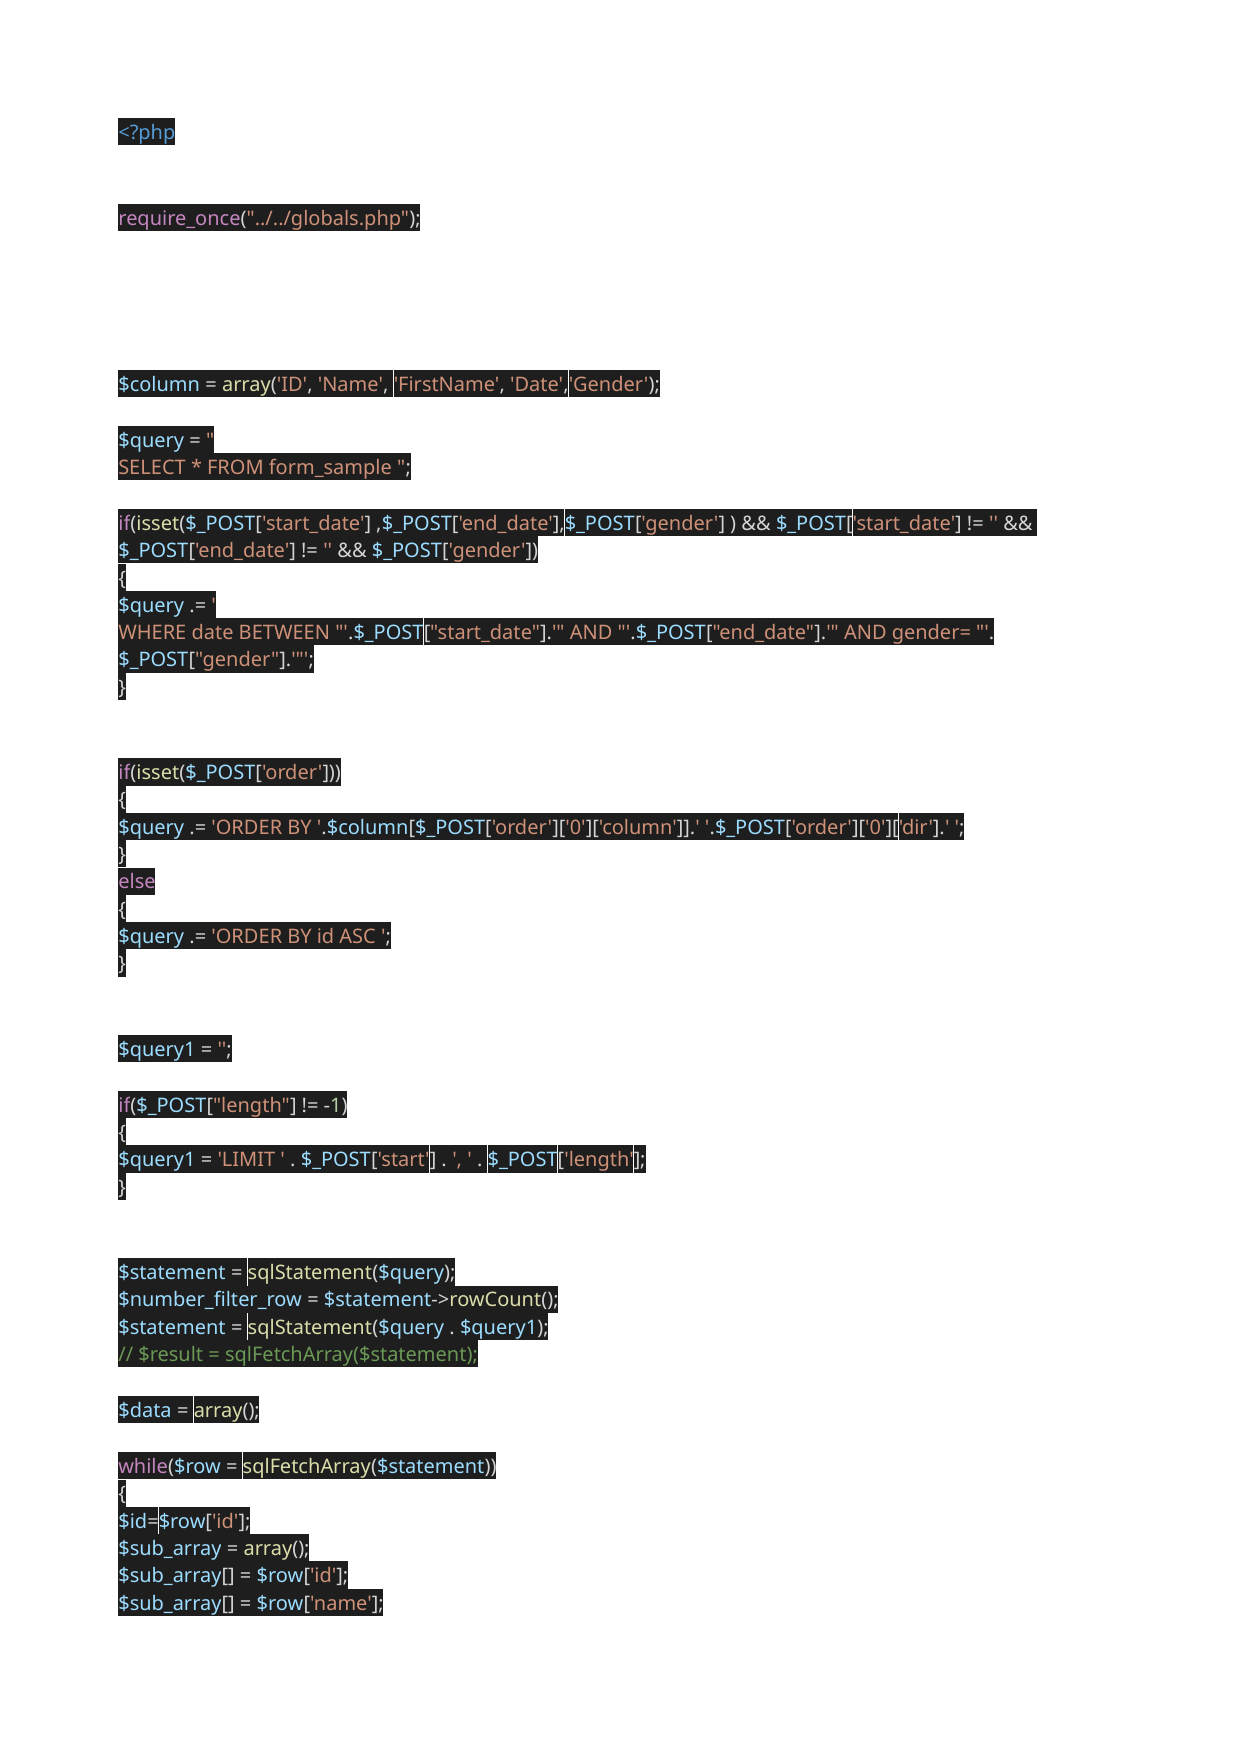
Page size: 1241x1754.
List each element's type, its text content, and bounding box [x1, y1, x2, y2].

text $number_filter_row = $statement->rowCount(); [118, 1286, 1122, 1313]
text $query1 = ''; [118, 1035, 1122, 1062]
text $query = " [118, 426, 1122, 453]
text { [118, 1118, 1122, 1145]
text $query1 = 'LIMIT ' . $_POST['start'] . ', ' . $_POST['length']; [118, 1145, 1122, 1173]
text $statement = sqlStatement($query); [118, 1258, 1122, 1286]
text $column = array('ID', 'Name', 'FirstName', 'Date','Gender'); [118, 369, 1122, 397]
text SELECT * FROM form_sample "; [118, 453, 1122, 480]
text else [118, 867, 1122, 895]
text { [118, 786, 1122, 813]
text // $result = sqlFetchArray($statement); [118, 1340, 1122, 1367]
text } [118, 1173, 1122, 1200]
text $data = array(); [118, 1396, 1122, 1423]
text WHERE date BETWEEN "'.$_POST["start_date"].'" AND "'.$_POST["end_date"].'" AND gender= "'.$_POST["gender"].'"'; [118, 618, 1122, 673]
text } [118, 673, 1122, 700]
text if($_POST["length"] != -1) [118, 1091, 1122, 1118]
text $query .= 'ORDER BY '.$column[$_POST['order']['0']['column']].' '.$_POST['order']['0']['dir'].' '; [118, 813, 1122, 840]
text } [118, 949, 1122, 977]
text } [118, 840, 1122, 867]
text if(isset($_POST['order'])) [118, 758, 1122, 786]
text $sub_array[] = $row['name']; [118, 1589, 1122, 1616]
text <?php [118, 118, 1122, 145]
text { [118, 1479, 1122, 1507]
text while($row = sqlFetchArray($statement)) [118, 1452, 1122, 1479]
text $sub_array = array(); [118, 1534, 1122, 1561]
text $sub_array[] = $row['id']; [118, 1561, 1122, 1589]
text $query .= 'ORDER BY id ASC '; [118, 922, 1122, 949]
text $statement = sqlStatement($query . $query1); [118, 1313, 1122, 1340]
text $query .= ' [118, 591, 1122, 618]
text { [118, 563, 1122, 591]
text { [118, 895, 1122, 922]
text $id=$row['id']; [118, 1507, 1122, 1534]
text if(isset($_POST['start_date'] ,$_POST['end_date'],$_POST['gender'] ) && $_POST['start_date'] != '' && $_POST['end_date'] != '' && $_POST['gender']) [118, 509, 1122, 563]
text require_once("../../globals.php"); [118, 204, 1122, 231]
